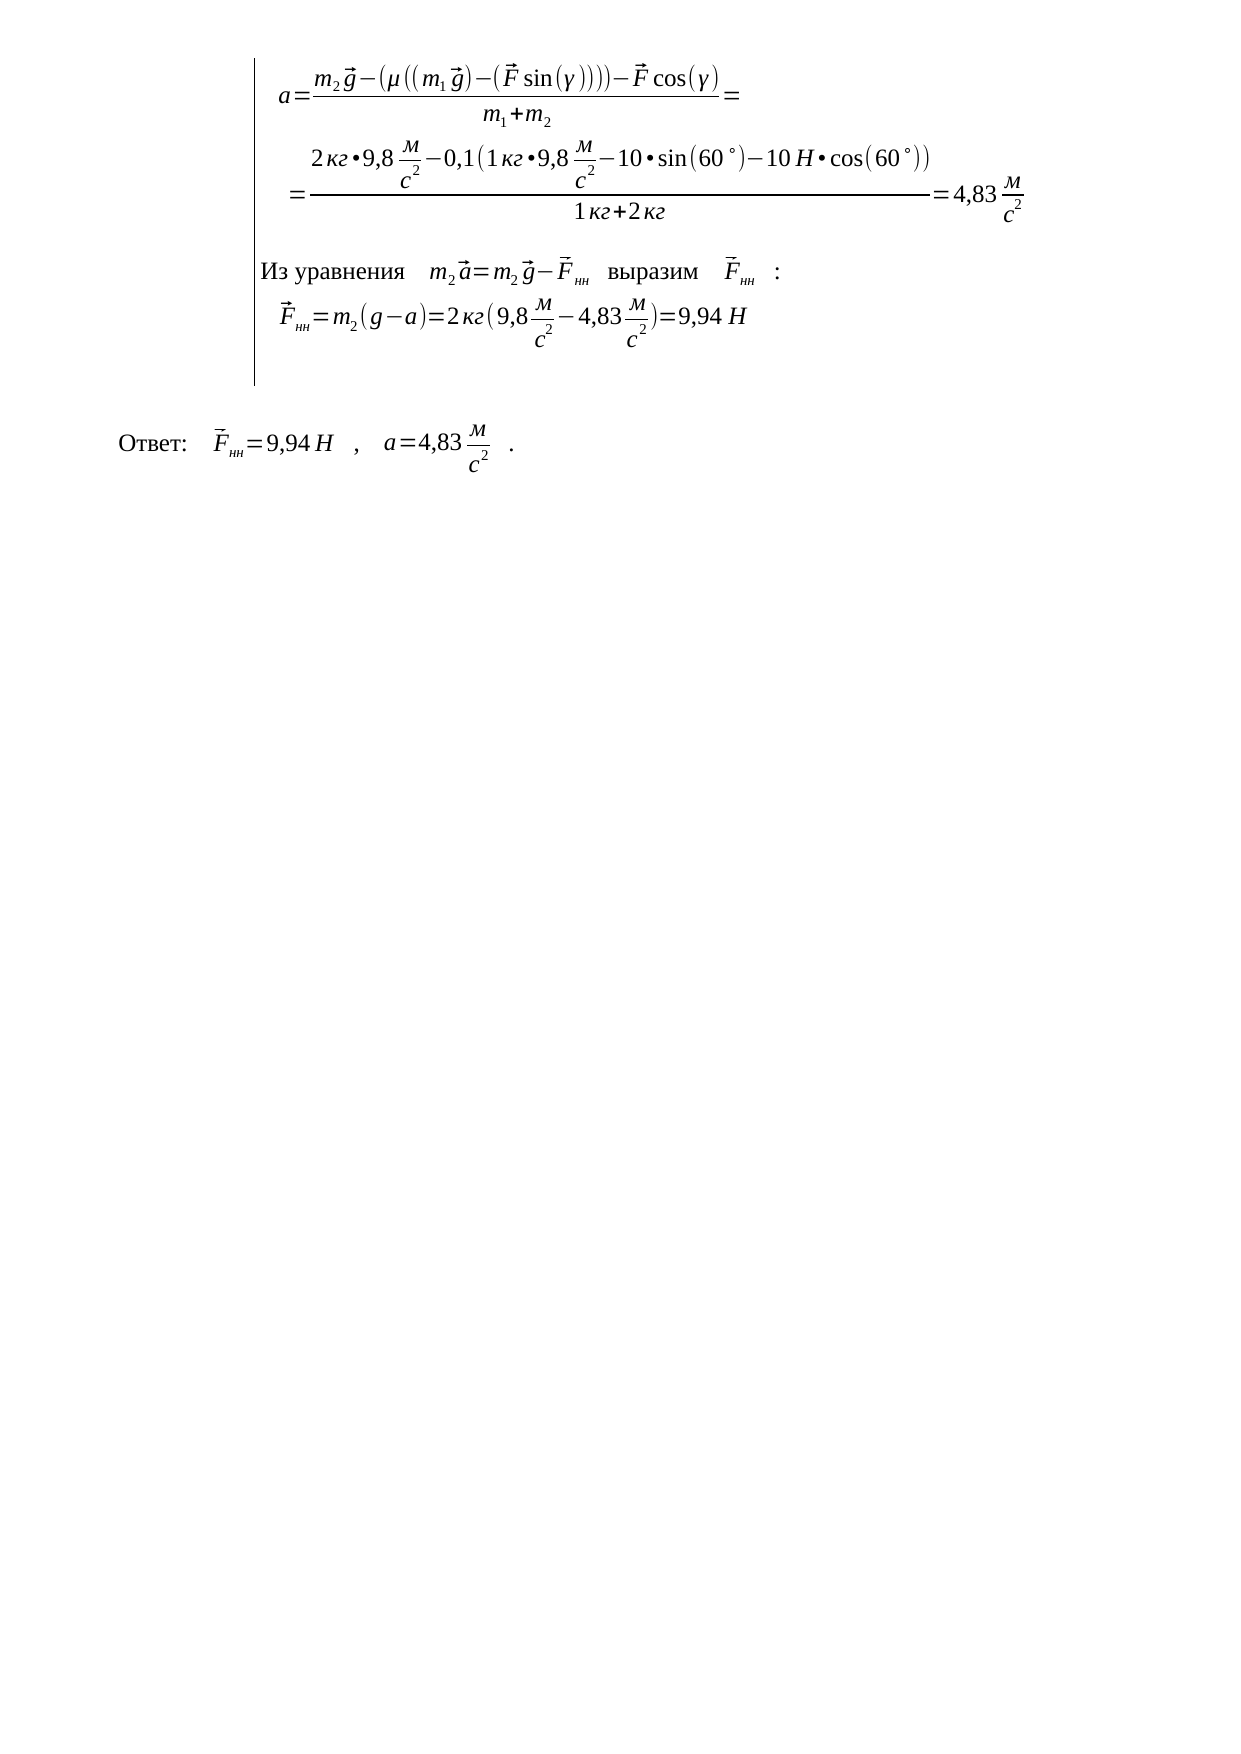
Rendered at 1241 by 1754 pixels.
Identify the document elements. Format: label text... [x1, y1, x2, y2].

table_cell [118, 58, 254, 386]
text Ответ: , . [118, 415, 1122, 477]
table_header Решение: По второму закону Ньютона: Ускорение, приобретаемое материальной точкой, прямо пропорционально вызывающей его силе, совпадает с ней по направлению и обратно пропорционально массе материальной точки.=> Силы для данной задачи: Где - сила натяжения нити - сила тяжести m1 - сила тяжести m2 - сила приложенная к m1 - сила реакции опоры - сила трения, Спроецируем уравнения на оси координат системы хОу: Где - Проекция силы на ось Ox. - Проекция силы на ось Oy. - сила реакции опоры Выразим : - сила трения Система принимает вид: Из системы найдем ускорение: Из уравнения выразим : [255, 58, 1164, 386]
